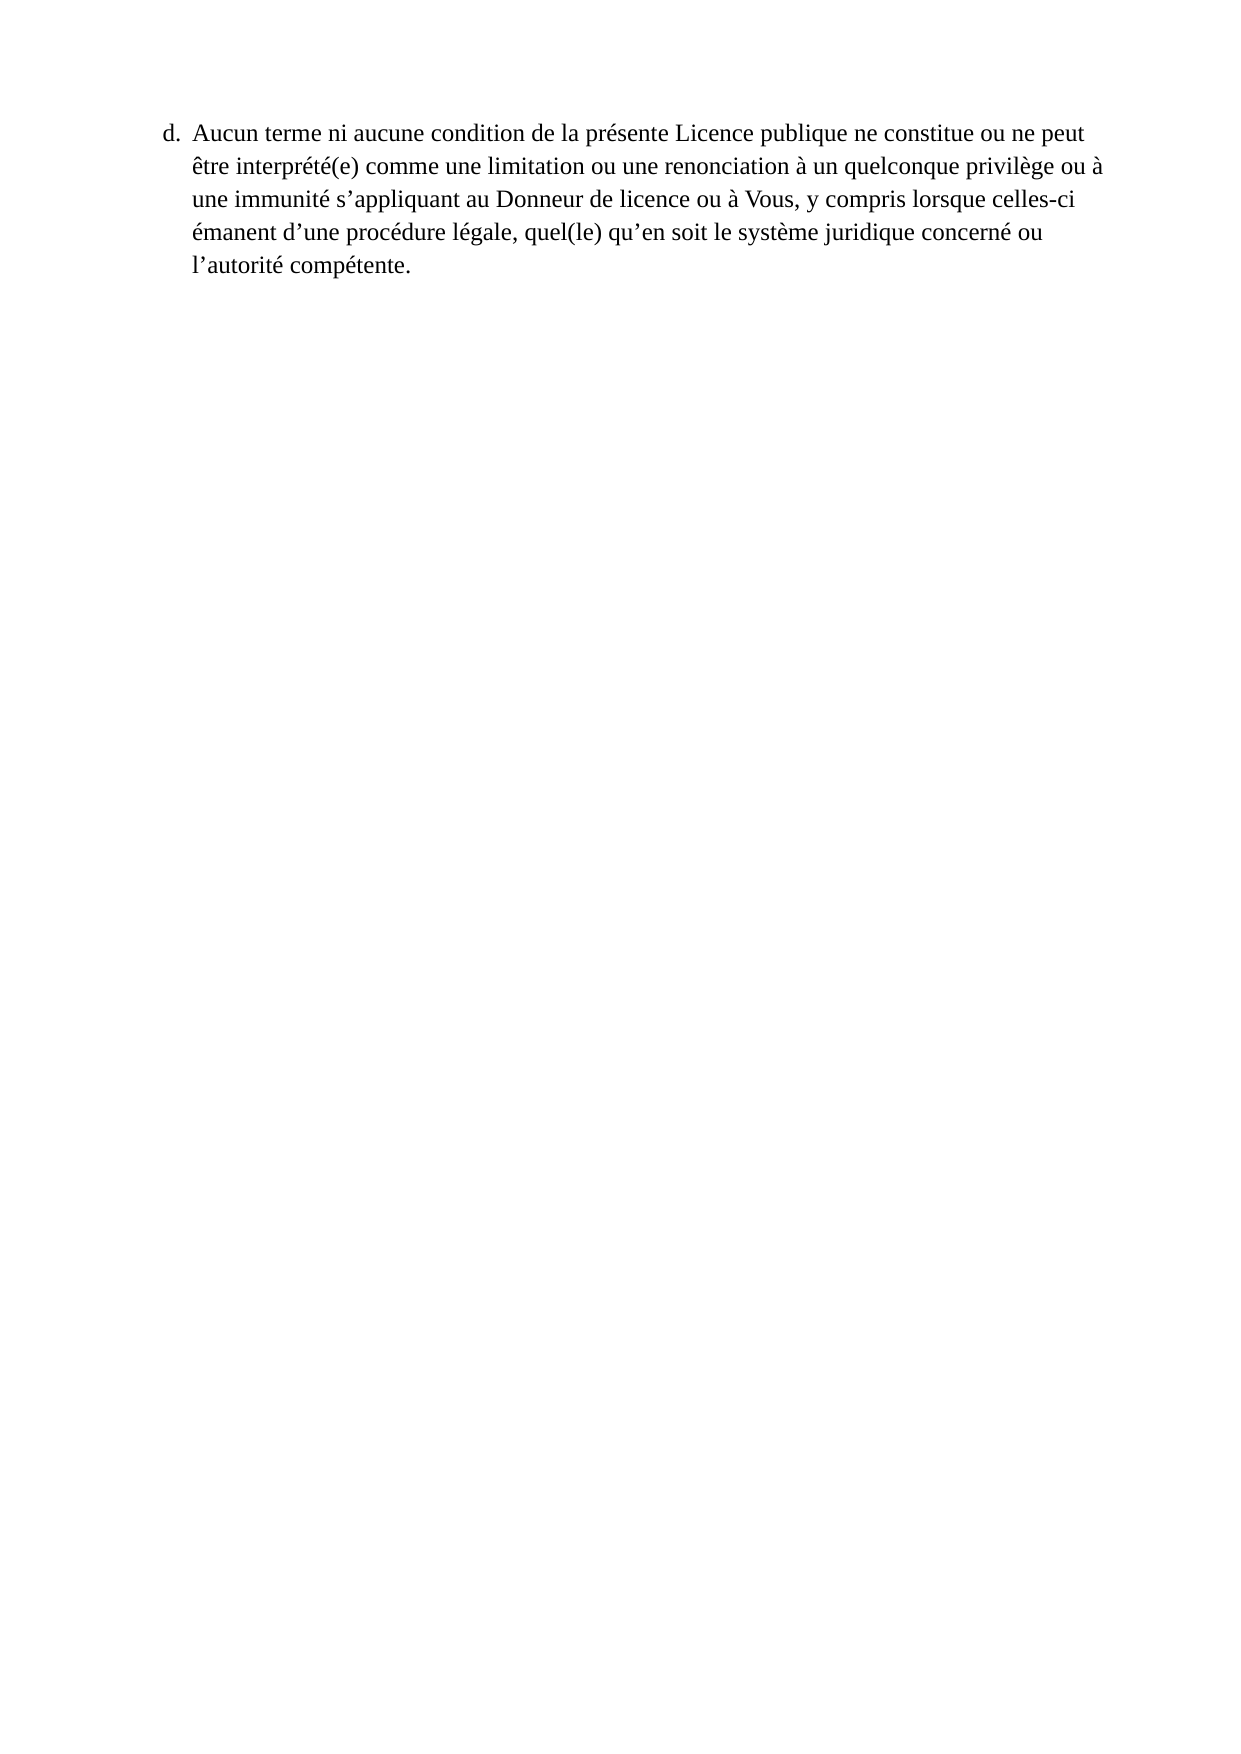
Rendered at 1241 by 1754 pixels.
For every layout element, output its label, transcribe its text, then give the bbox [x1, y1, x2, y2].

list Aucun terme ni aucune condition de la présente Licence publique ne constitue ou ne peut être interprété(e) comme une limitation ou une renonciation à un quelconque privilège ou à une immunité s’appliquant au Donneur de licence ou à Vous, y compris lorsque celles-ci émanent d’une procédure légale, quel(le) qu’en soit le système juridique concerné ou l’autorité compétente. [162, 118, 1122, 279]
